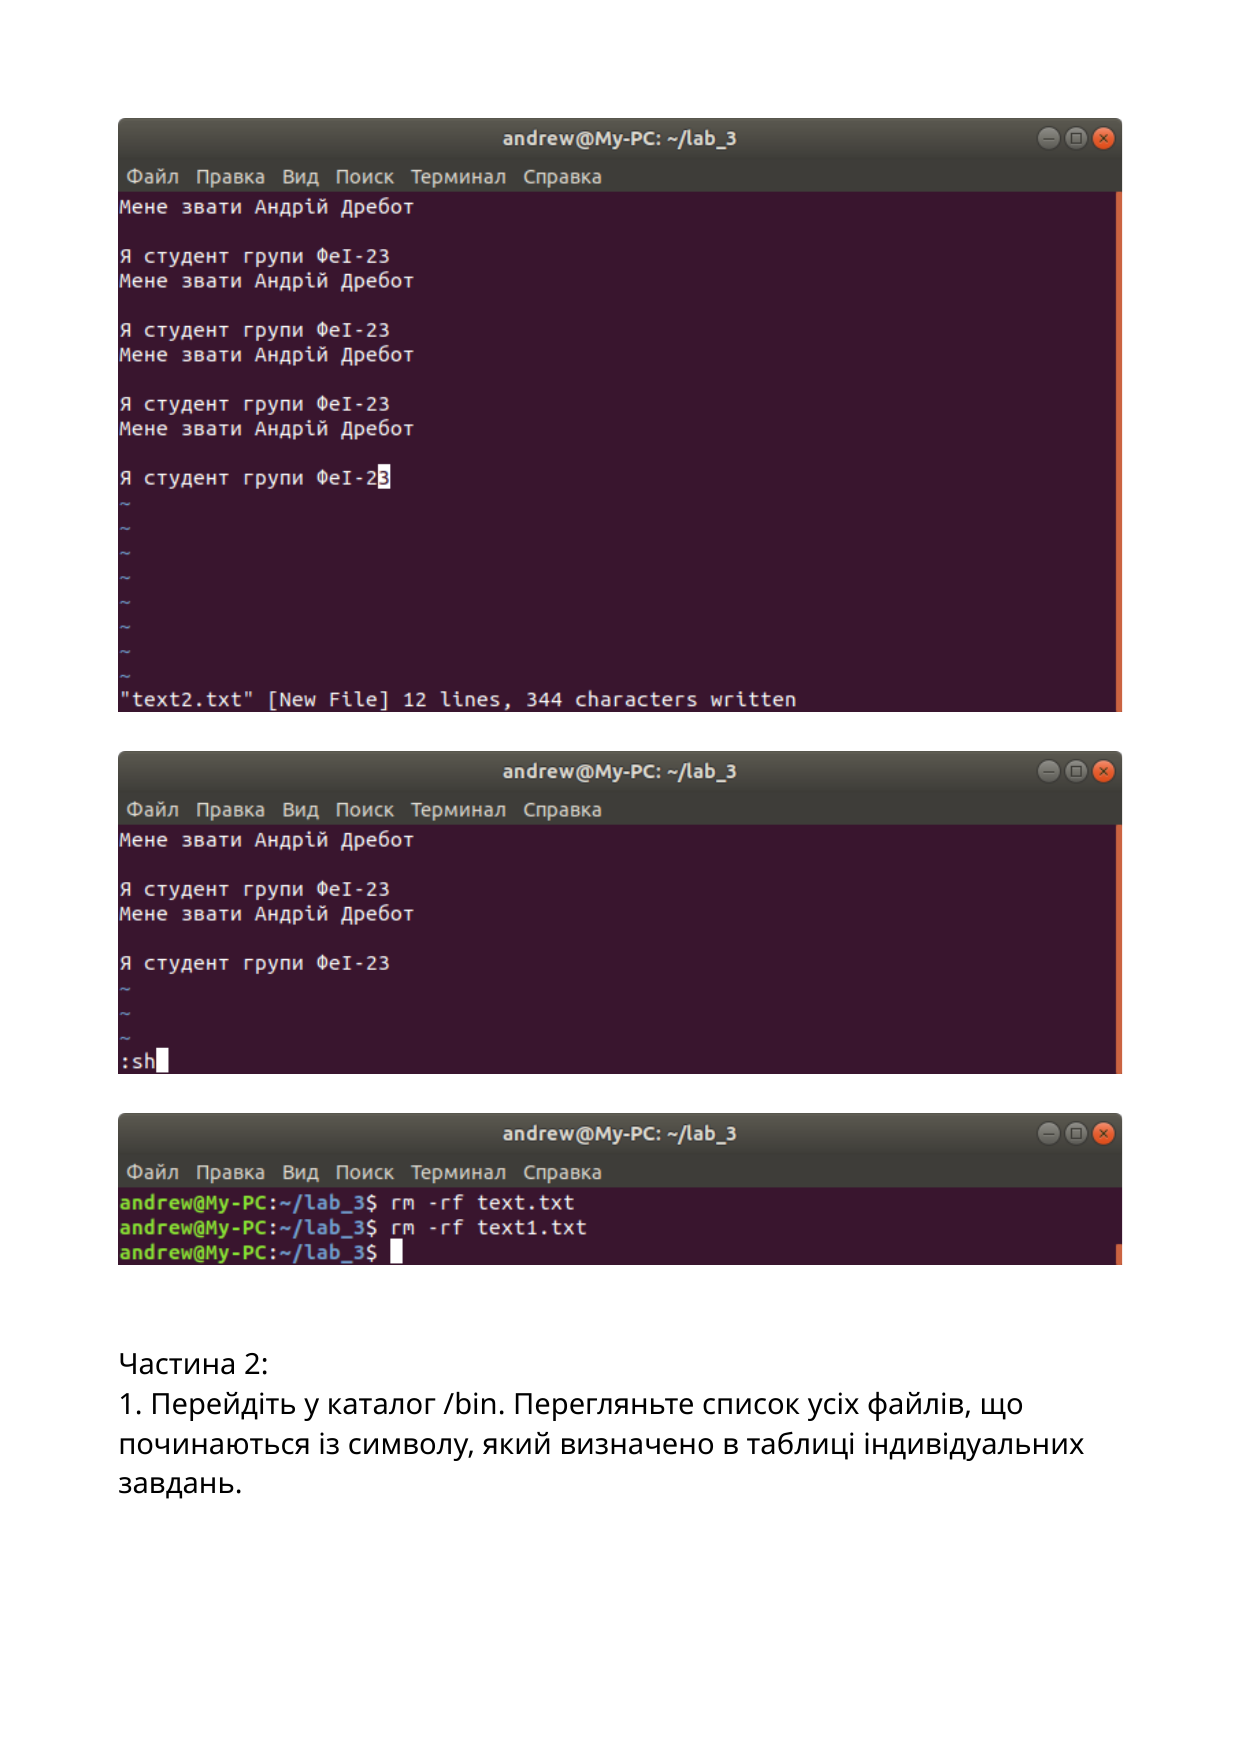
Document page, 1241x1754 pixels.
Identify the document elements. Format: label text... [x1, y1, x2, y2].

text 1. Перейдіть у каталог /bin. Перегляньте список усіх файлів, що починаються із символу, який визначено в таблиці індивідуальних завдань. [118, 1383, 1122, 1502]
picture [118, 1113, 1123, 1265]
picture [118, 751, 1123, 1074]
text Частина 2: [118, 1343, 1122, 1383]
picture [118, 118, 1123, 712]
